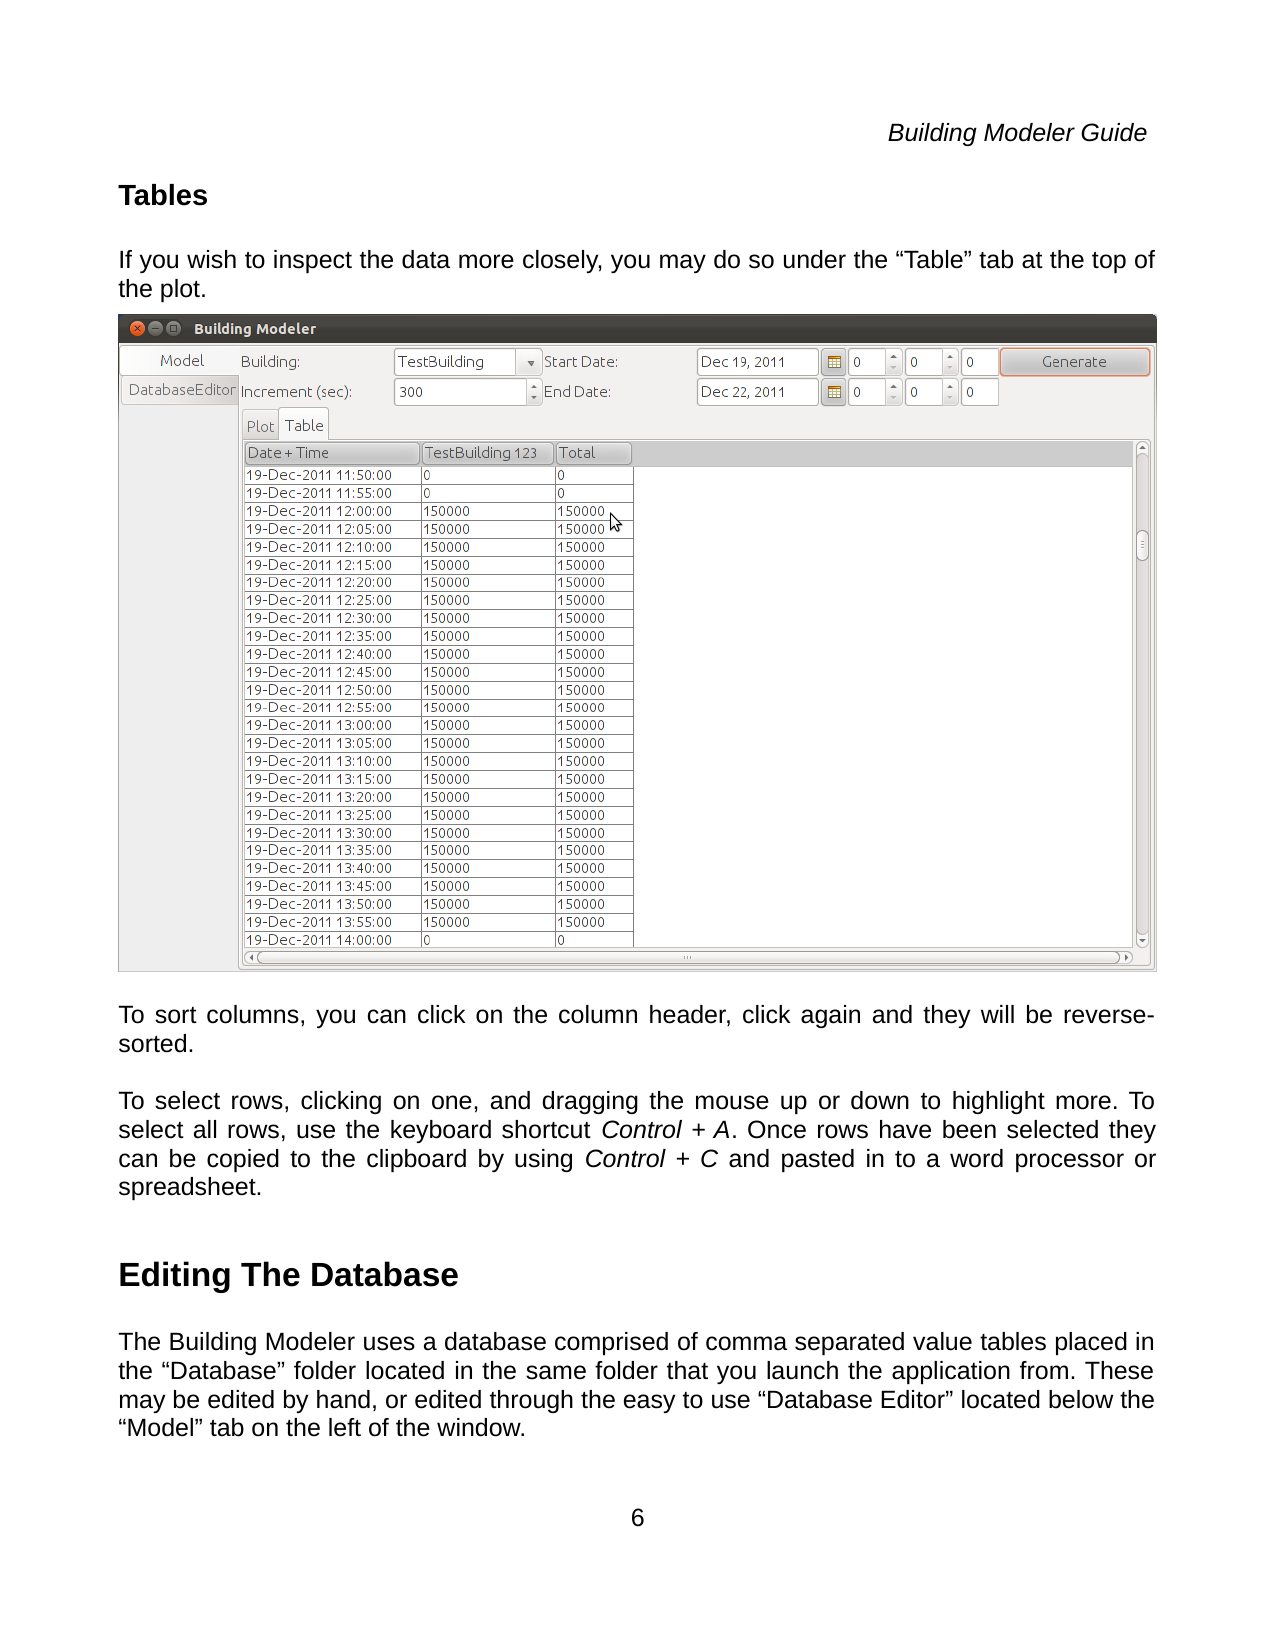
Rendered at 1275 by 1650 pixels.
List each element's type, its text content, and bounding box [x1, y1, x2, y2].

text To select rows, clicking on one, and dragging the mouse up or down to highlight more. To select all rows, use the keyboard shortcut Control + A. Once rows have been selected they can be copied to the clipboard by using Control + C and pasted in to a word processor or spreadsheet. [118, 1086, 1157, 1201]
picture [118, 314, 1157, 972]
text If you wish to inspect the data more closely, you may do so under the “Table” tab at the top of the plot. [118, 245, 1157, 303]
subtitle Editing The Database [118, 1255, 1157, 1293]
subtitle Tables [118, 178, 1157, 212]
text To sort columns, you can click on the column header, click again and they will be reverse-sorted. [118, 1000, 1157, 1057]
text The Building Modeler uses a database comprised of comma separated value tables placed in the “Database” folder located in the same folder that you launch the application from. These may be edited by hand, or edited through the easy to use “Database Editor” located below the “Model” tab on the left of the window. [118, 1327, 1157, 1442]
